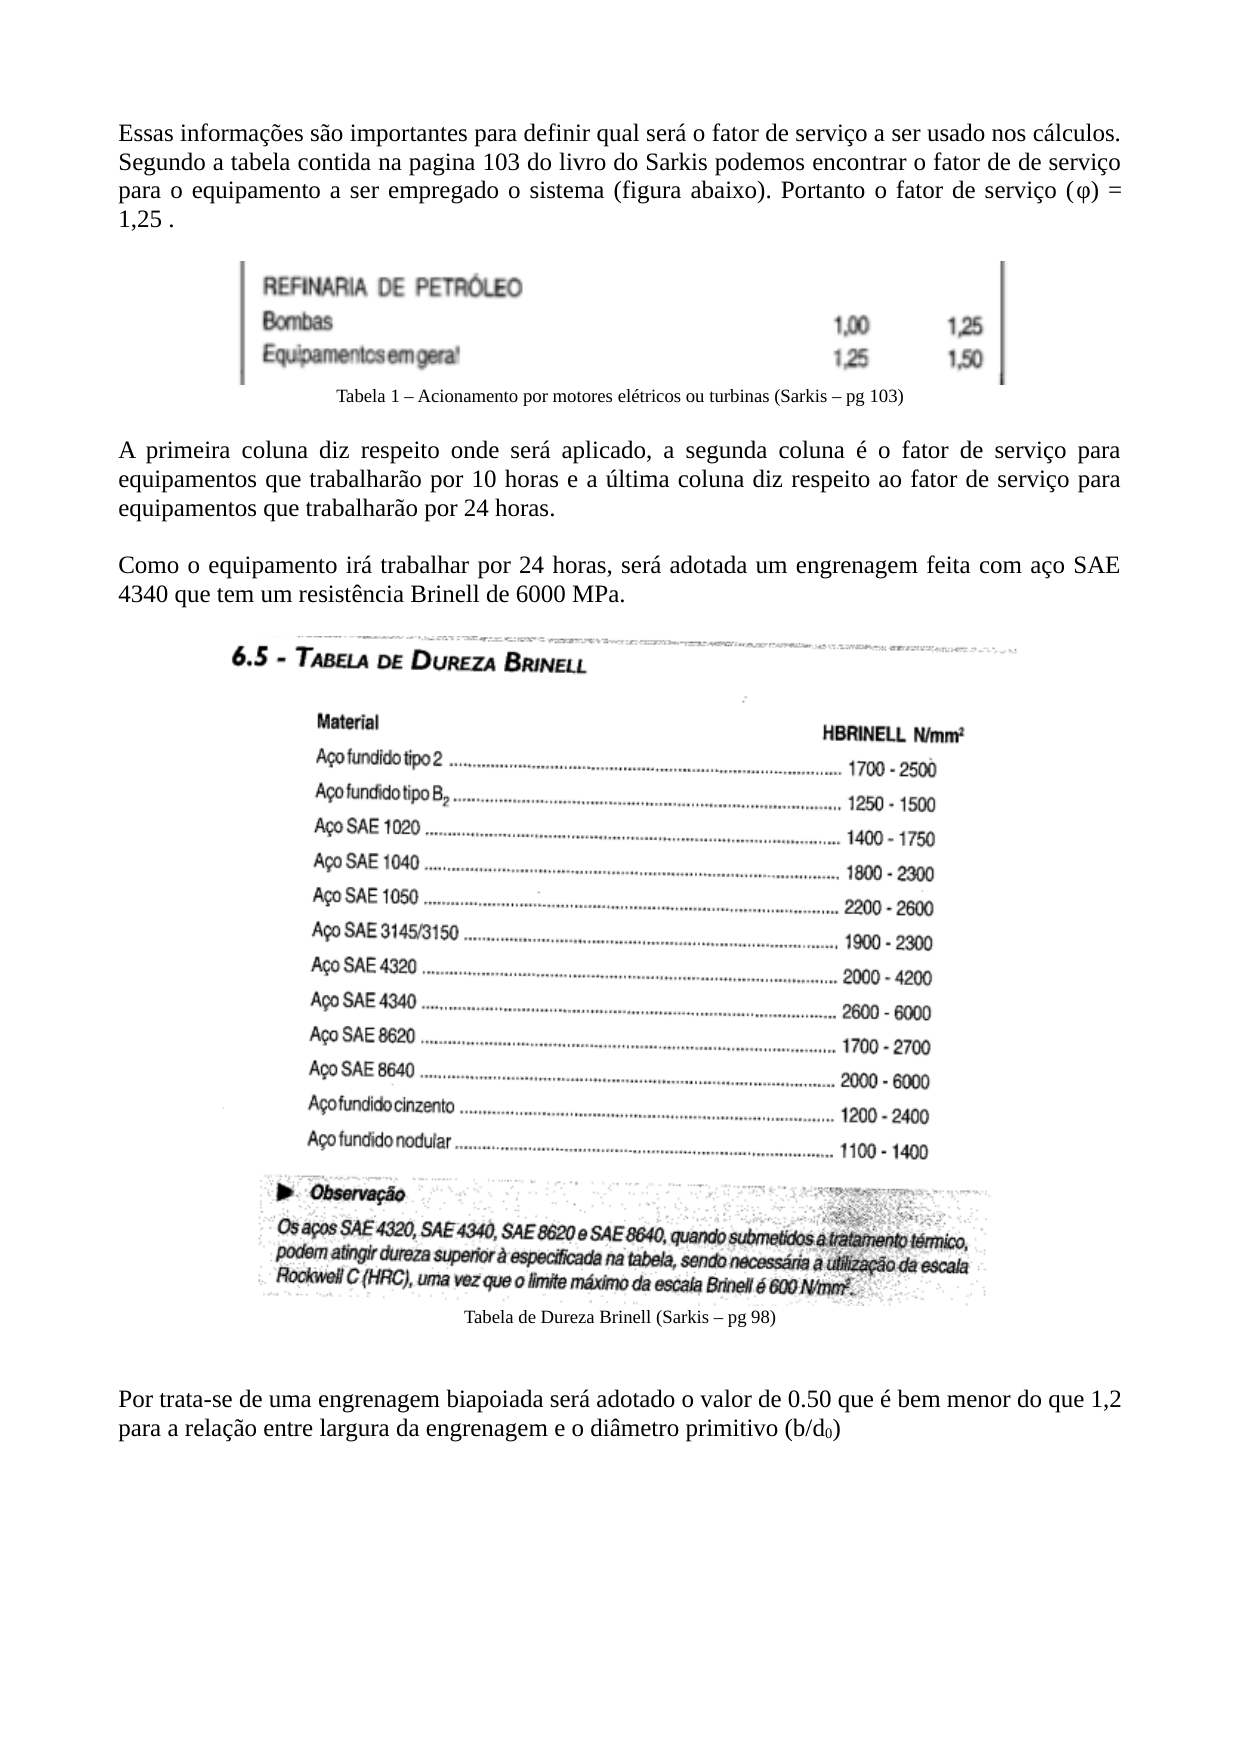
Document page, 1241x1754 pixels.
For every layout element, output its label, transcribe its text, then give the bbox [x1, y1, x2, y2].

text Essas informações são importantes para definir qual será o fator de serviço a ser usado nos cálculos. Segundo a tabela contida na pagina 103 do livro do Sarkis podemos encontrar o fator de de serviço para o equipamento a ser empregado o sistema (figura abaixo). Portanto o fator de serviço (φ) = 1,25 . [118, 118, 1122, 233]
picture [222, 636, 1018, 1306]
text Tabela 1 – Acionamento por motores elétricos ou turbinas (Sarkis – pg 103) [118, 262, 1122, 406]
text Tabela de Dureza Brinell (Sarkis – pg 98) [118, 636, 1122, 1327]
text Por trata-se de uma engrenagem biapoiada será adotado o valor de 0.50 que é bem menor do que 1,2 para a relação entre largura da engrenagem e o diâmetro primitivo (b/d0) [118, 1384, 1122, 1442]
picture [217, 261, 1024, 385]
text A primeira coluna diz respeito onde será aplicado, a segunda coluna é o fator de serviço para equipamentos que trabalharão por 10 horas e a última coluna diz respeito ao fator de serviço para equipamentos que trabalharão por 24 horas. [118, 435, 1122, 521]
text Como o equipamento irá trabalhar por 24 horas, será adotada um engrenagem feita com aço SAE 4340 que tem um resistência Brinell de 6000 MPa. [118, 550, 1122, 608]
